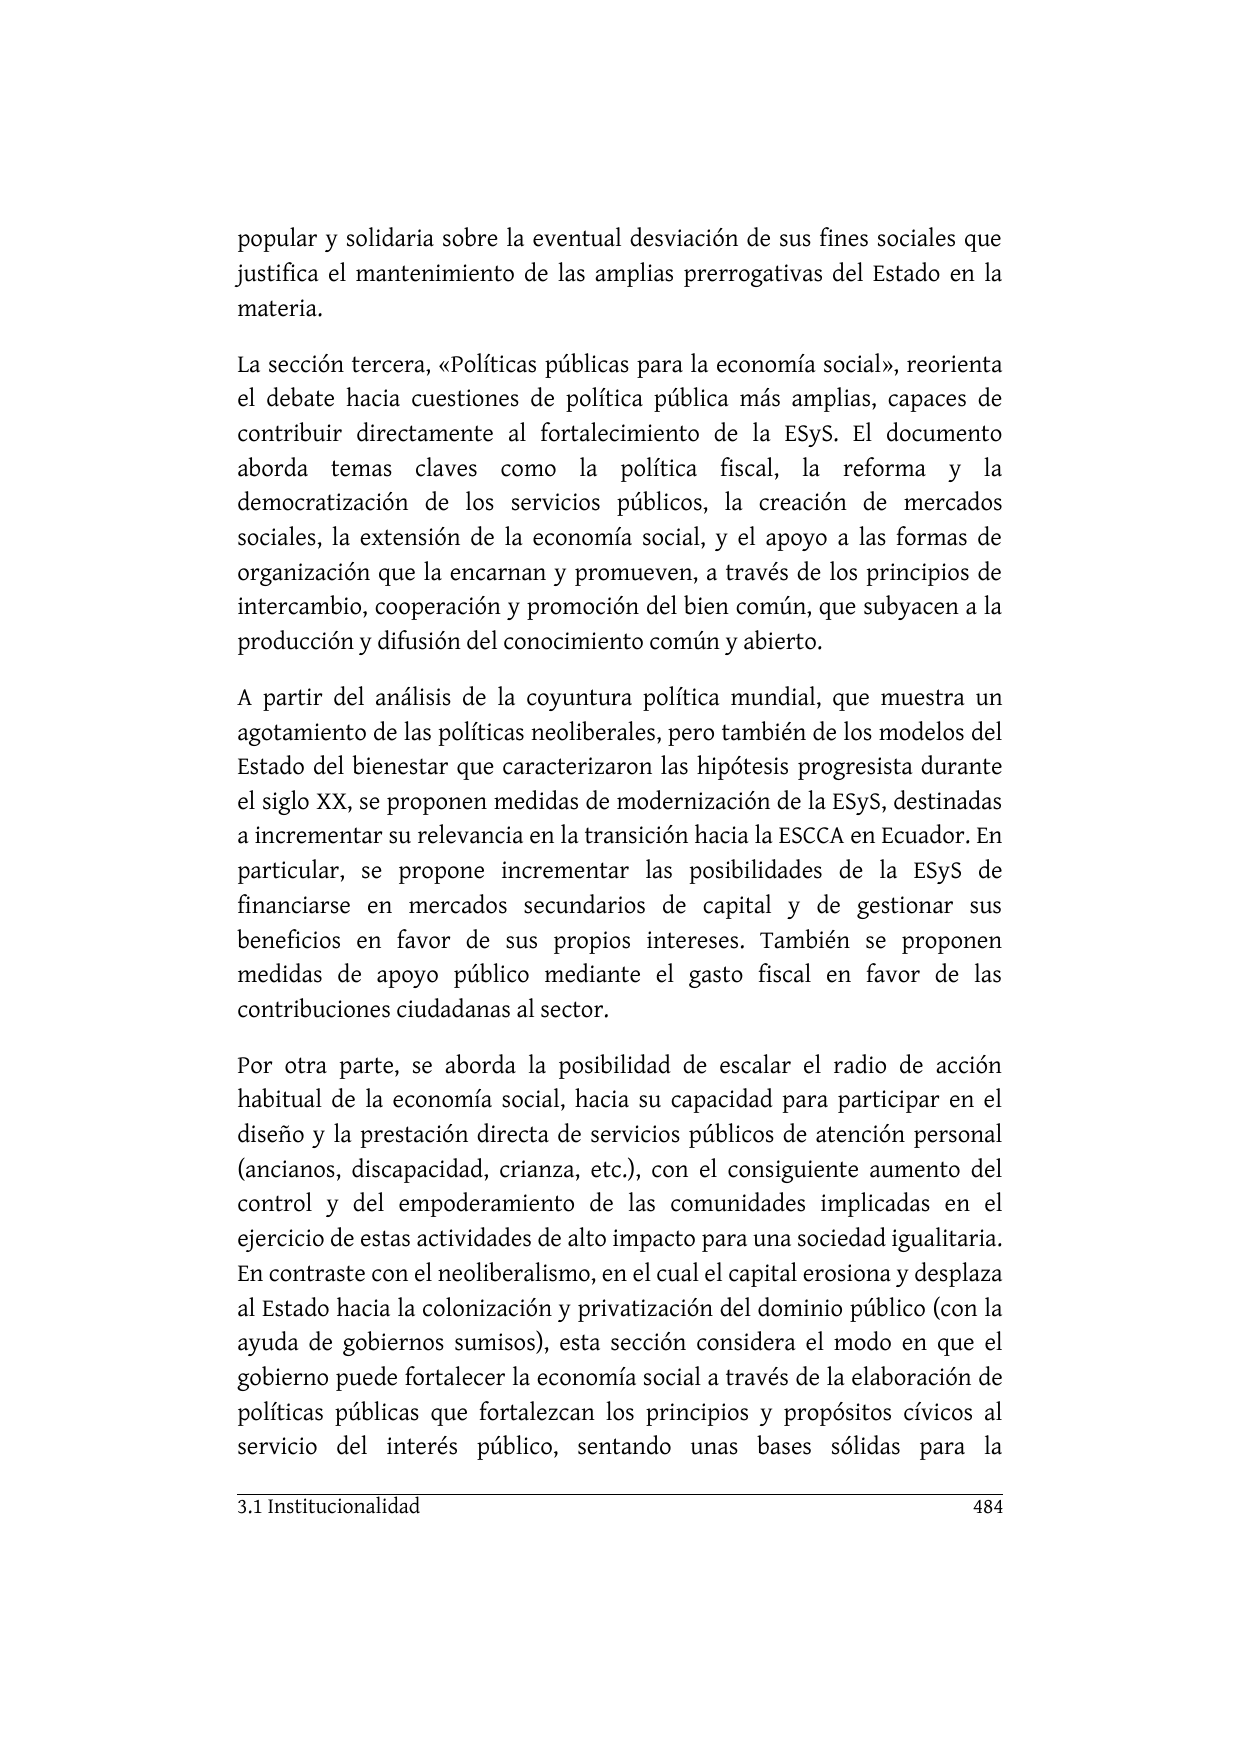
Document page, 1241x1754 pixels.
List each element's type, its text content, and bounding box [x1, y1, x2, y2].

text Por otra parte, se aborda la posibilidad de escalar el radio de acción habitual de la economía social, hacia su capacidad para participar en el diseño y la prestación directa de servicios públicos de atención personal (ancianos, discapacidad, crianza, etc.), con el consiguiente aumento del control y del empoderamiento de las comunidades implicadas en el ejercicio de estas actividades de alto impacto para una sociedad igualitaria. En contraste con el neoliberalismo, en el cual el capital erosiona y desplaza al Estado hacia la colonización y privatización del dominio público (con la ayuda de gobiernos sumisos), esta sección considera el modo en que el gobierno puede fortalecer la economía social a través de la elaboración de políticas públicas que fortalezcan los principios y propósitos cívicos al servicio del interés público, sentando unas bases sólidas para la [237, 1051, 1003, 1462]
text popular y solidaria sobre la eventual desviación de sus fines sociales que justifica el mantenimiento de las amplias prerrogativas del Estado en la materia. [237, 225, 1003, 323]
text A partir del análisis de la coyuntura política mundial, que muestra un agotamiento de las políticas neoliberales, pero también de los modelos del Estado del bienestar que caracterizaron las hipótesis progresista durante el siglo XX, se proponen medidas de modernización de la ESyS, destinadas a incrementar su relevancia en la transición hacia la ESCCA en Ecuador. En particular, se propone incrementar las posibilidades de la ESyS de financiarse en mercados secundarios de capital y de gestionar sus beneficios en favor de sus propios intereses. También se proponen medidas de apoyo público mediante el gasto fiscal en favor de las contribuciones ciudadanas al sector. [237, 683, 1003, 1024]
text La sección tercera, «Políticas públicas para la economía social», reorienta el debate hacia cuestiones de política pública más amplias, capaces de contribuir directamente al fortalecimiento de la ESyS. El documento aborda temas claves como la política fiscal, la reforma y la democratización de los servicios públicos, la creación de mercados sociales, la extensión de la economía social, y el apoyo a las formas de organización que la encarnan y promueven, a través de los principios de intercambio, cooperación y promoción del bien común, que subyacen a la producción y difusión del conocimiento común y abierto. [237, 350, 1003, 657]
